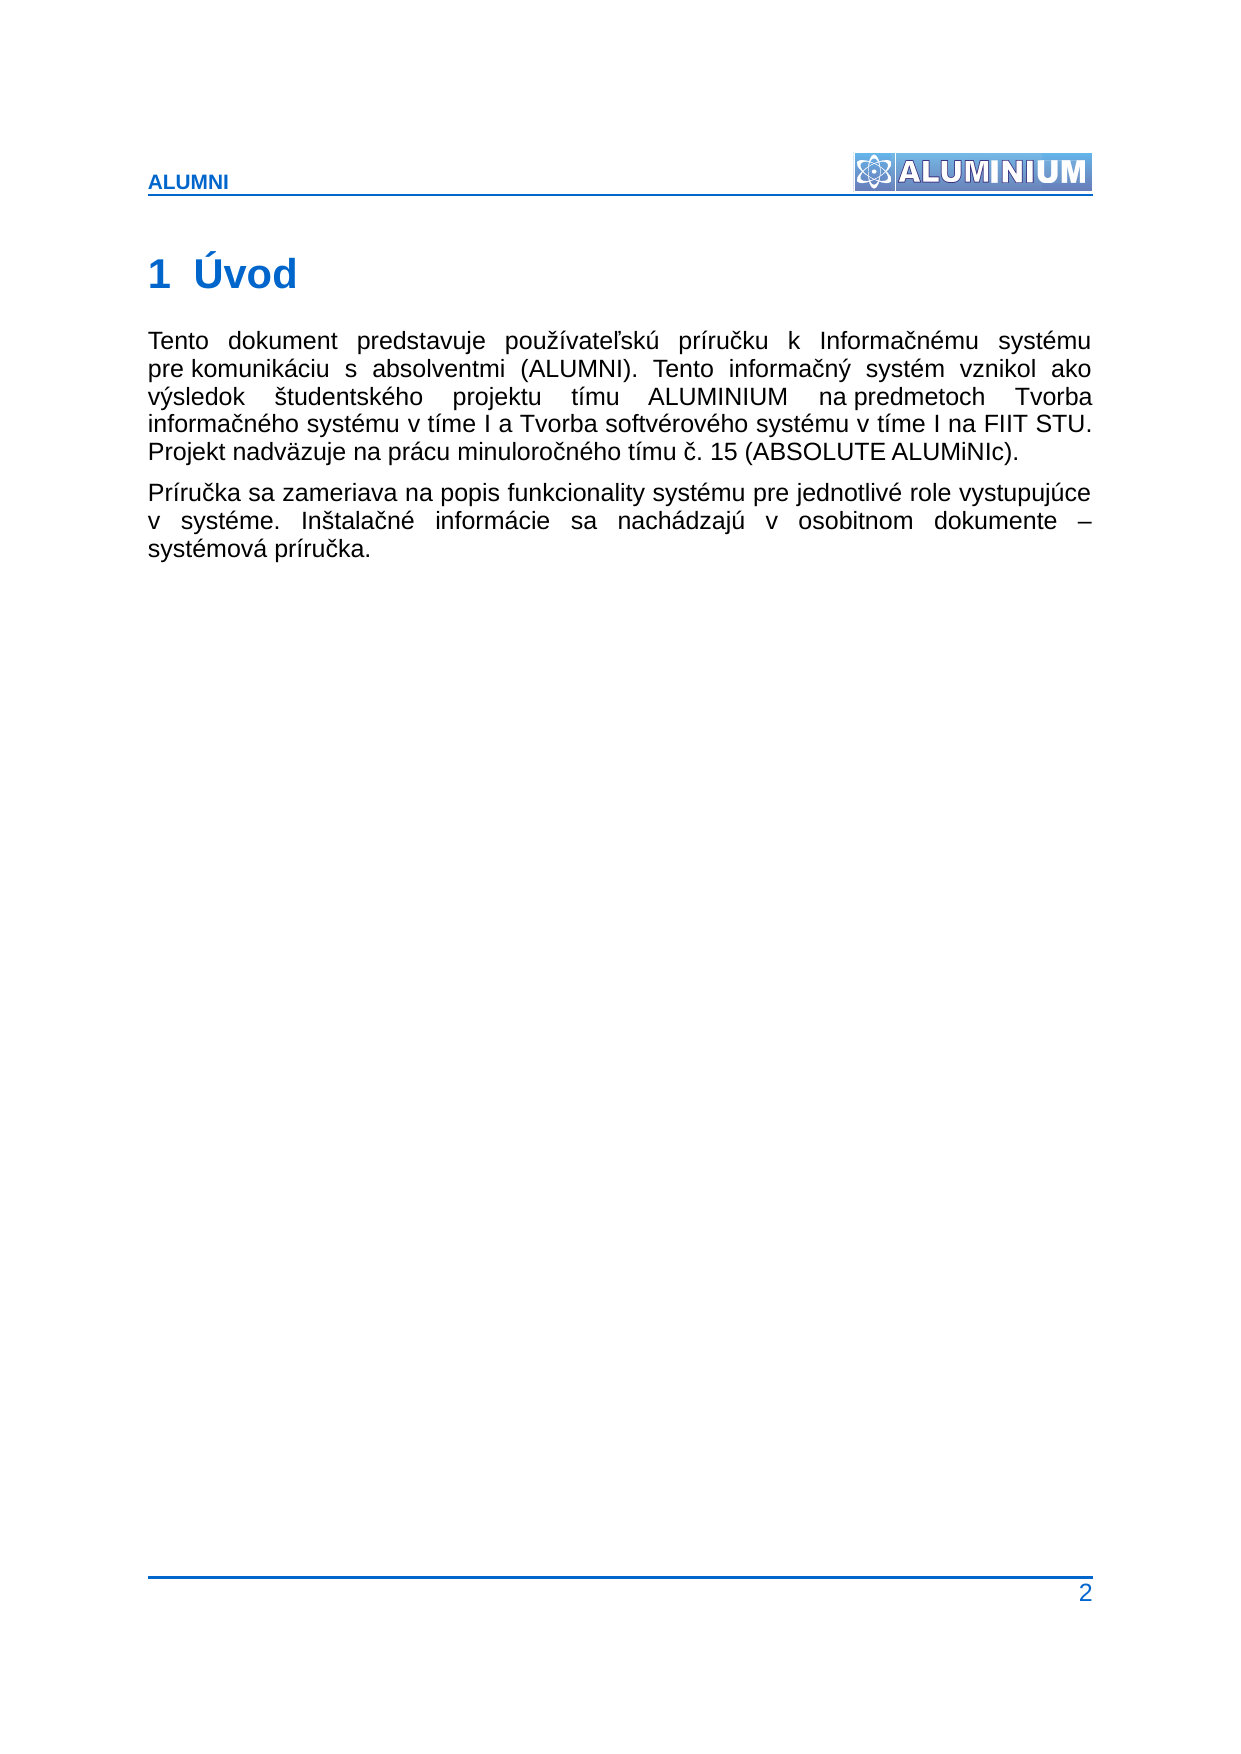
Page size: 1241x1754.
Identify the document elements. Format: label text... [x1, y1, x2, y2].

text Tento dokument predstavuje používateľskú príručku k Informačnému systému pre komunikáciu s absolventmi (ALUMNI). Tento informačný systém vznikol ako výsledok študentského projektu tímu ALUMINIUM na predmetoch Tvorba informačného systému v tíme I a Tvorba softvérového systému v tíme I na FIIT STU. Projekt nadväzuje na prácu minuloročného tímu č. 15 (ABSOLUTE ALUMiNIc). [148, 326, 1093, 466]
subtitle Úvod [148, 250, 1093, 297]
text Príručka sa zameriava na popis funkcionality systému pre jednotlivé role vystupujúce v systéme. Inštalačné informácie sa nachádzajú v osobitnom dokumente – systémová príručka. [148, 478, 1093, 562]
